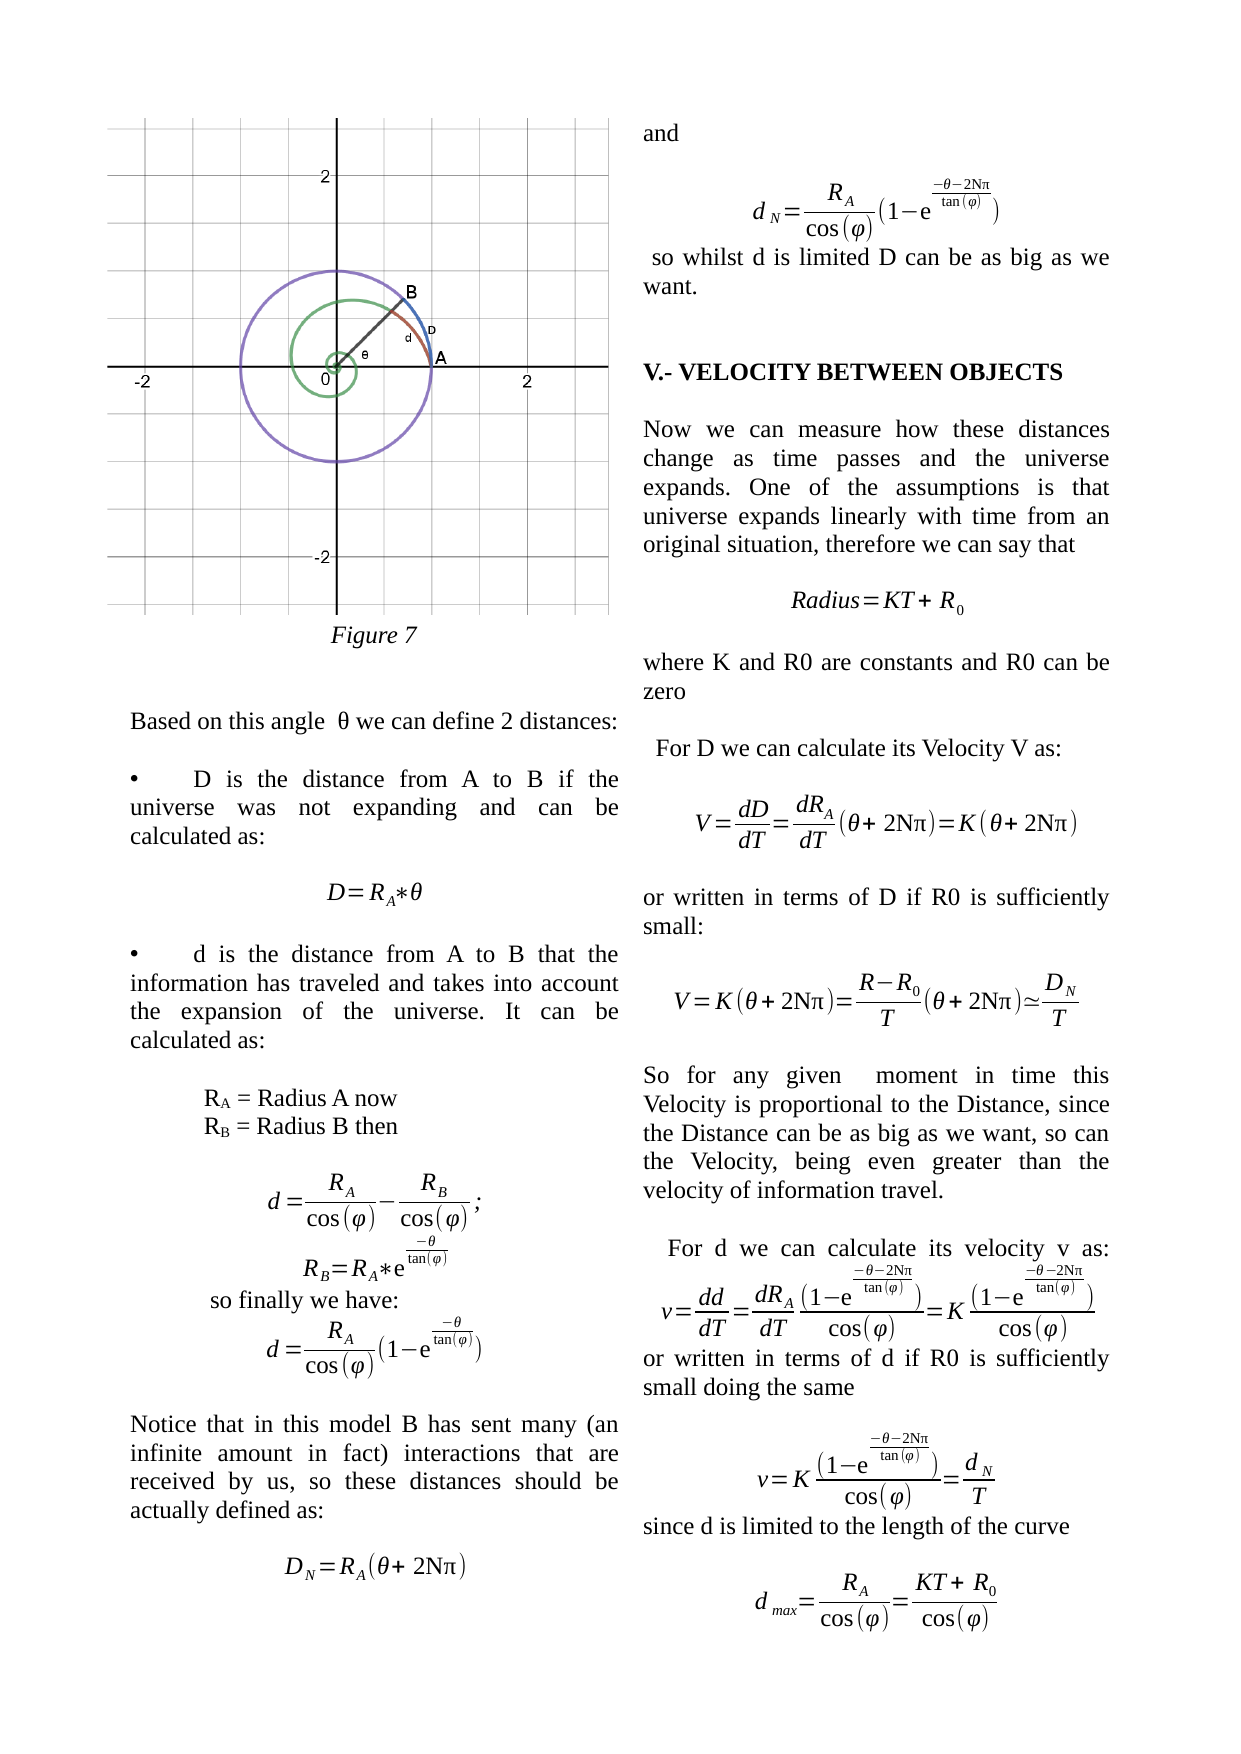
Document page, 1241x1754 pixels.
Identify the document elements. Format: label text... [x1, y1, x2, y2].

text so whilst d is limited D can be as big as we want. [643, 242, 1110, 299]
text Figure 7 [140, 620, 609, 649]
text RB = Radius B then [130, 1111, 619, 1140]
text V.- VELOCITY BETWEEN OBJECTS [643, 357, 1110, 386]
text or written in terms of d if R0 is sufficiently small doing the same [643, 1343, 1110, 1401]
text since d is limited to the length of the curve [643, 1511, 1110, 1540]
text Based on this angle θ we can define 2 distances: [130, 706, 619, 735]
text and [643, 118, 1110, 147]
picture [107, 118, 610, 620]
text For d we can calculate its velocity v as: [643, 1233, 1110, 1343]
text Notice that in this model B has sent many (an infinite amount in fact) interactions that are received by us, so these distances should be actually defined as: [130, 1409, 619, 1524]
text so finally we have: [130, 1285, 619, 1314]
text where K and R0 are constants and R0 can be zero [643, 647, 1110, 705]
text For D we can calculate its Velocity V as: [643, 733, 1110, 762]
list d is the distance from A to B that the information has traveled and takes into account the expansion of the universe. It can be calculated as: [130, 939, 619, 1054]
text Now we can measure how these distances change as time passes and the universe expands. One of the assumptions is that universe expands linearly with time from an original situation, therefore we can say that [643, 414, 1110, 558]
text So for any given moment in time this Velocity is proportional to the Distance, since the Distance can be as big as we want, so can the Velocity, being even greater than the velocity of information travel. [643, 1060, 1110, 1204]
text or written in terms of D if R0 is sufficiently small: [643, 882, 1110, 940]
list D is the distance from A to B if the universe was not expanding and can be calculated as: [130, 764, 619, 850]
text RA = Radius A now [130, 1083, 619, 1111]
